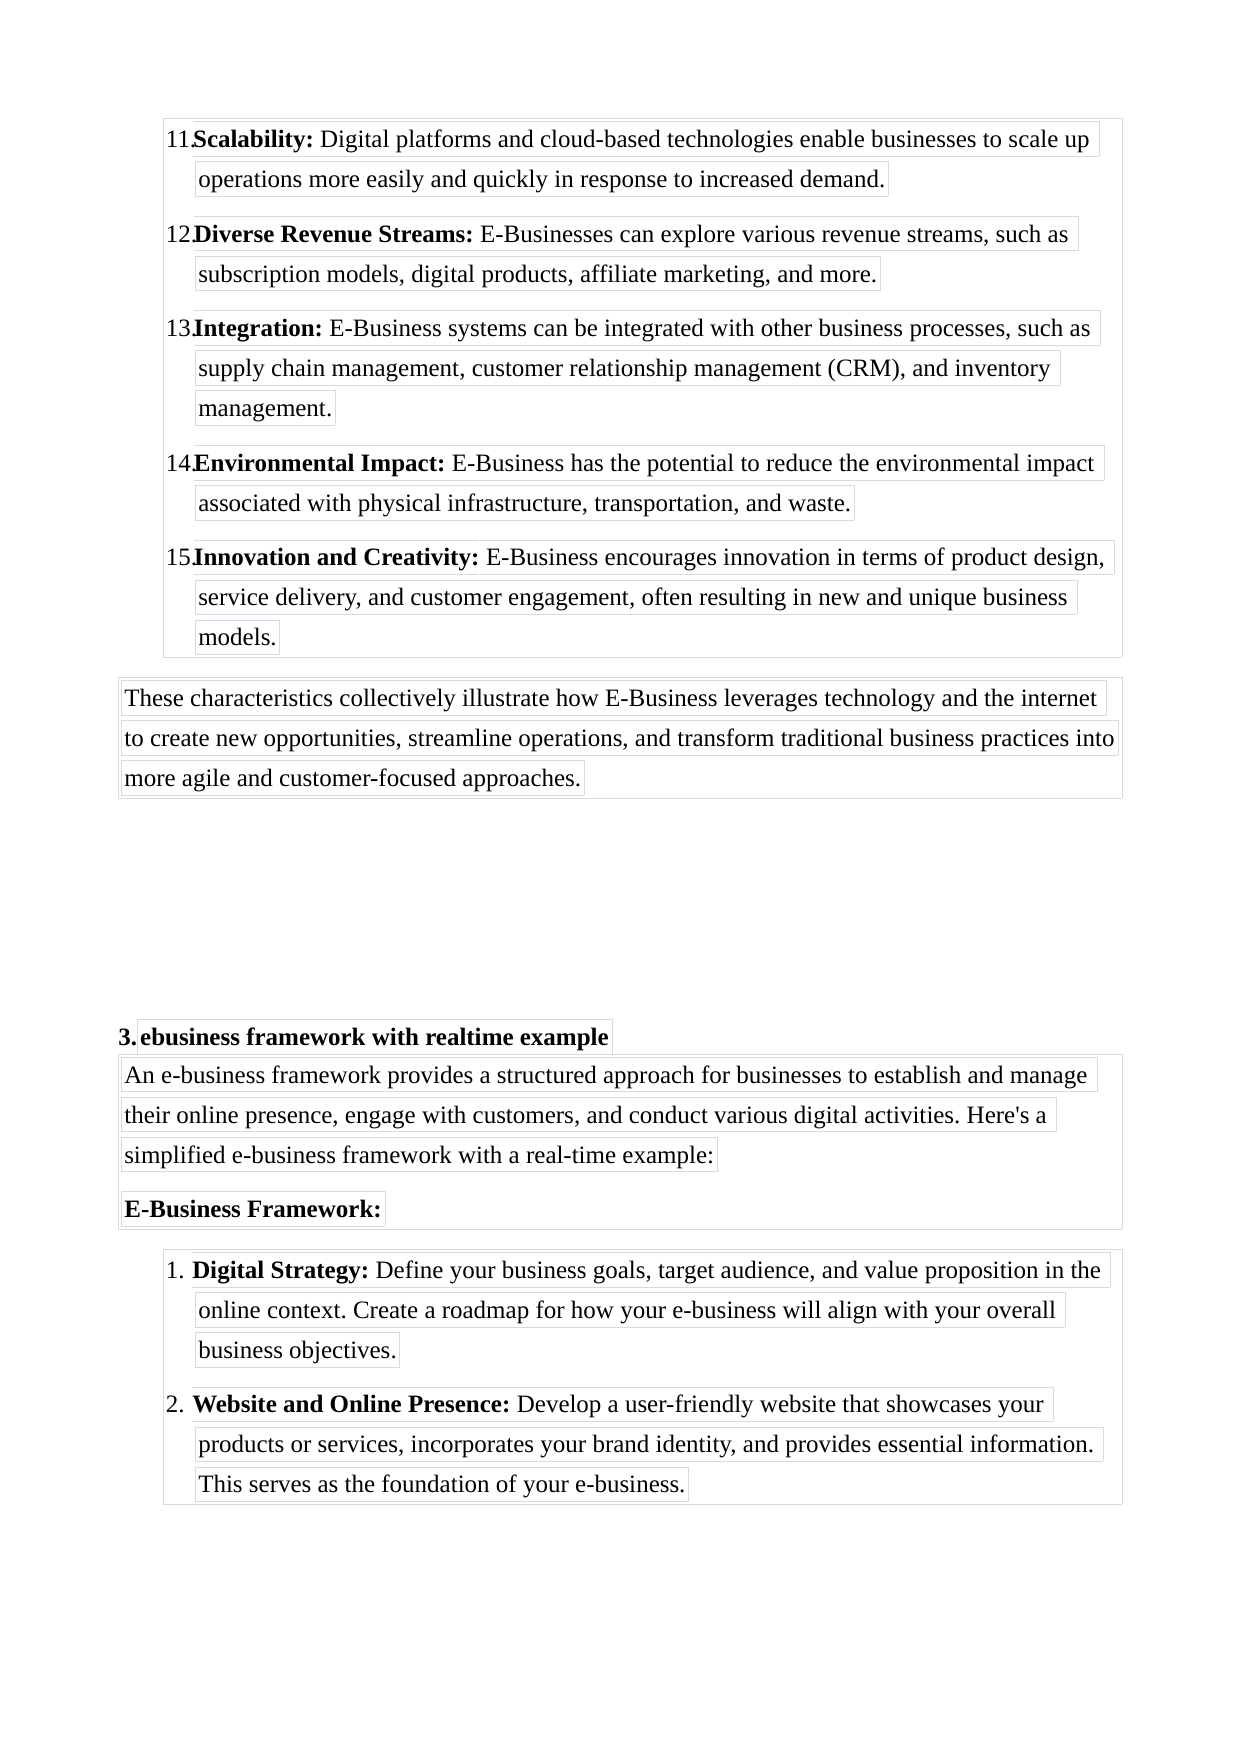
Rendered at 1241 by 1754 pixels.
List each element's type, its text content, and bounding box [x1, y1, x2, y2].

list Website and Online Presence: Develop a user-friendly website that showcases your products or services, incorporates your brand identity, and provides essential information. This serves as the foundation of your e-business. [164, 1383, 1122, 1504]
list Environmental Impact: E-Business has the potential to reduce the environmental impact associated with physical infrastructure, transportation, and waste. [164, 442, 1122, 520]
text E-Business Framework: [119, 1188, 1122, 1229]
text An e-business framework provides a structured approach for businesses to establish and manage their online presence, engage with customers, and conduct various digital activities. Here's a simplified e-business framework with a real-time example: [119, 1055, 1122, 1172]
text [613, 1019, 1122, 1054]
list Digital Strategy: Define your business goals, target audience, and value proposition in the online context. Create a roadmap for how your e-business will align with your overall business objectives. [164, 1250, 1122, 1367]
text These characteristics collectively illustrate how E-Business leverages technology and the internet to create new opportunities, streamline operations, and transform traditional business practices into more agile and customer-focused approaches. [119, 678, 1122, 798]
list Diverse Revenue Streams: E-Businesses can explore various revenue streams, such as subscription models, digital products, affiliate marketing, and more. [164, 213, 1122, 291]
text 3. [118, 1019, 137, 1054]
list Scalability: Digital platforms and cloud-based technologies enable businesses to scale up operations more easily and quickly in response to increased demand. [164, 119, 1122, 196]
list Innovation and Creativity: E-Business encourages innovation in terms of product design, service delivery, and customer engagement, often resulting in new and unique business models. [164, 536, 1122, 657]
list Integration: E-Business systems can be integrated with other business processes, such as supply chain management, customer relationship management (CRM), and inventory management. [164, 307, 1122, 425]
text ebusiness framework with realtime example [138, 1020, 612, 1054]
